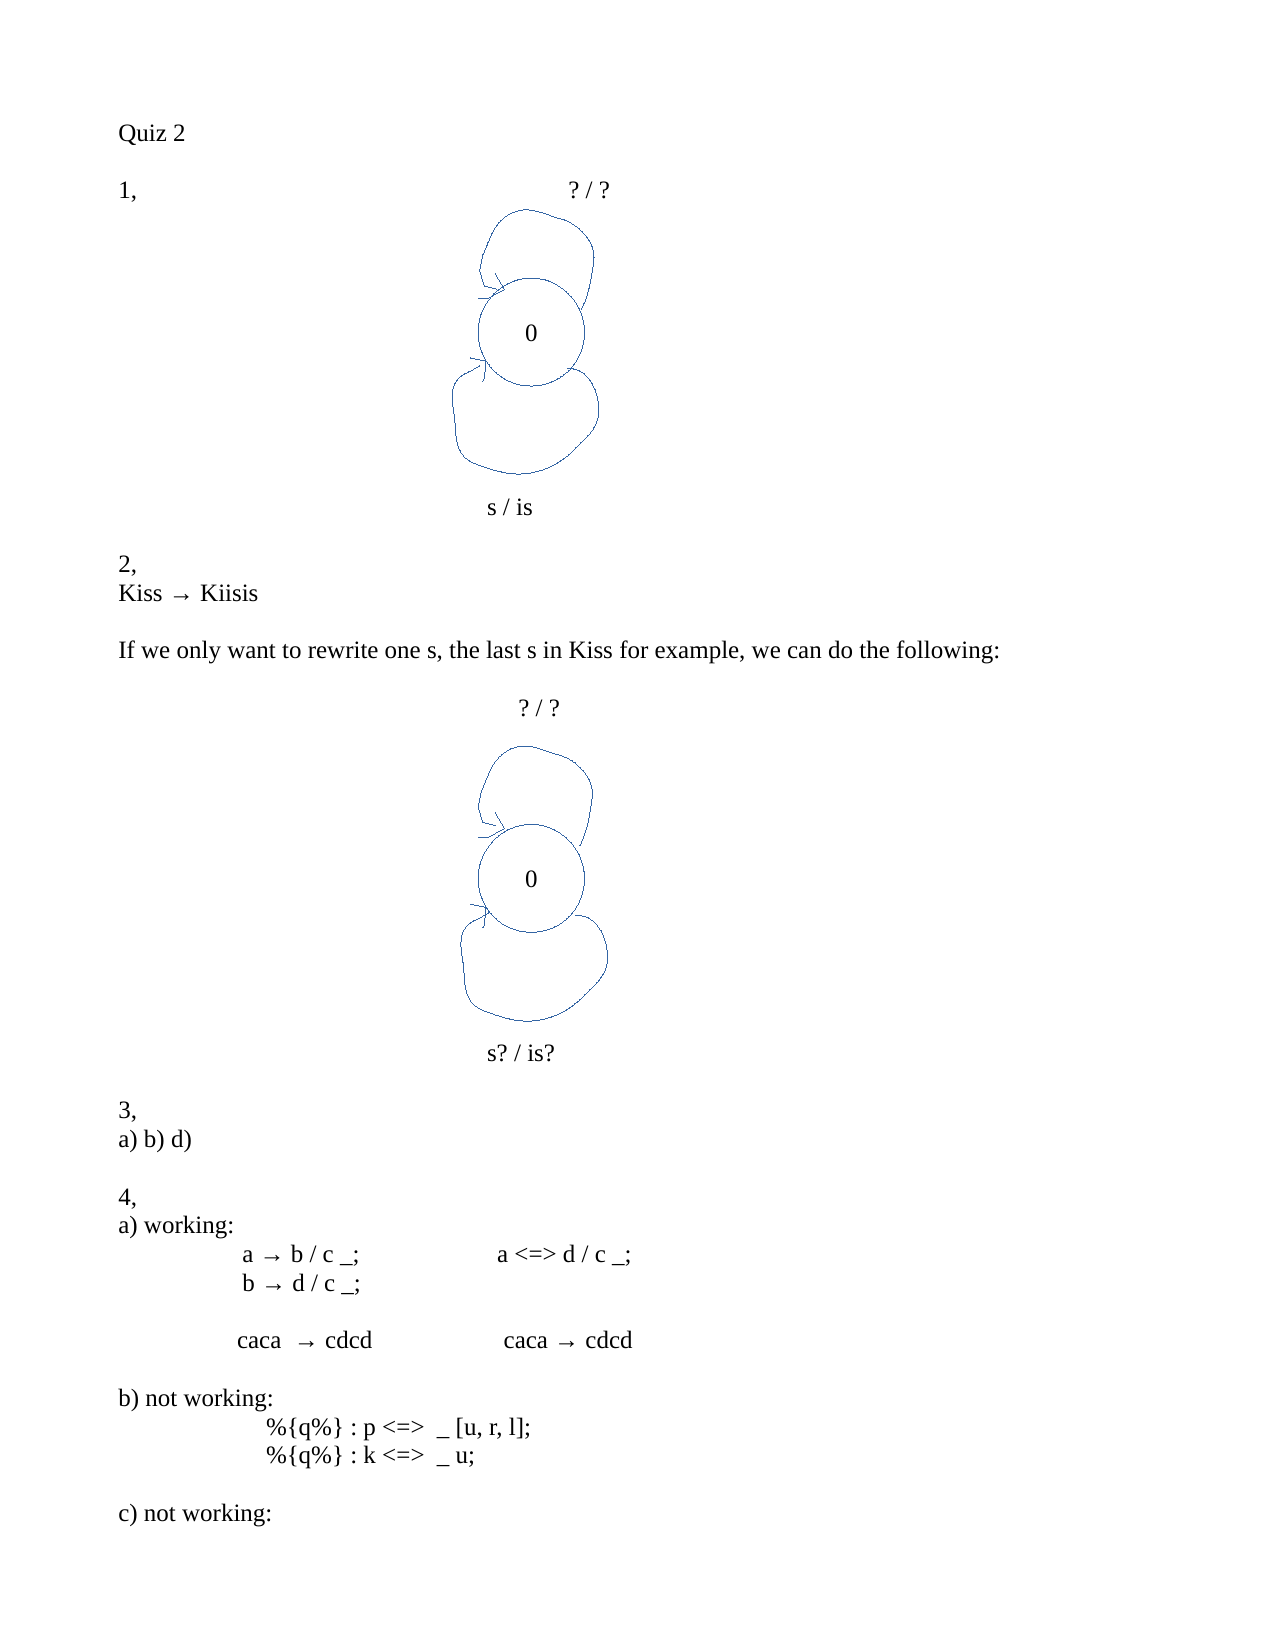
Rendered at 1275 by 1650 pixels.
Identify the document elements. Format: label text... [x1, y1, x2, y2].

text 3, [118, 1096, 1157, 1124]
text Kiss → Kiisis [118, 578, 1157, 607]
text s? / is? [118, 1038, 1157, 1067]
text b → d / c _; [118, 1268, 1157, 1297]
text ? / ? [118, 693, 1157, 722]
text a) working: [118, 1211, 1157, 1239]
text %{q%} : p <=> _ [u, r, l]; [118, 1412, 1157, 1441]
text 4, [118, 1182, 1157, 1211]
text If we only want to rewrite one s, the last s in Kiss for example, we can do the following: [118, 636, 1157, 664]
text Quiz 2 [118, 118, 1157, 147]
text b) not working: [118, 1383, 1157, 1412]
text s / is [118, 492, 1157, 521]
text caca → cdcd caca → cdcd [118, 1326, 1157, 1354]
text 2, [118, 549, 1157, 578]
text a → b / c _; a <=> d / c _; [118, 1239, 1157, 1268]
text c) not working: [118, 1498, 1157, 1527]
text %{q%} : k <=> _ u; [118, 1441, 1157, 1469]
text 1, ? / ? [118, 176, 1157, 204]
text a) b) d) [118, 1124, 1157, 1153]
